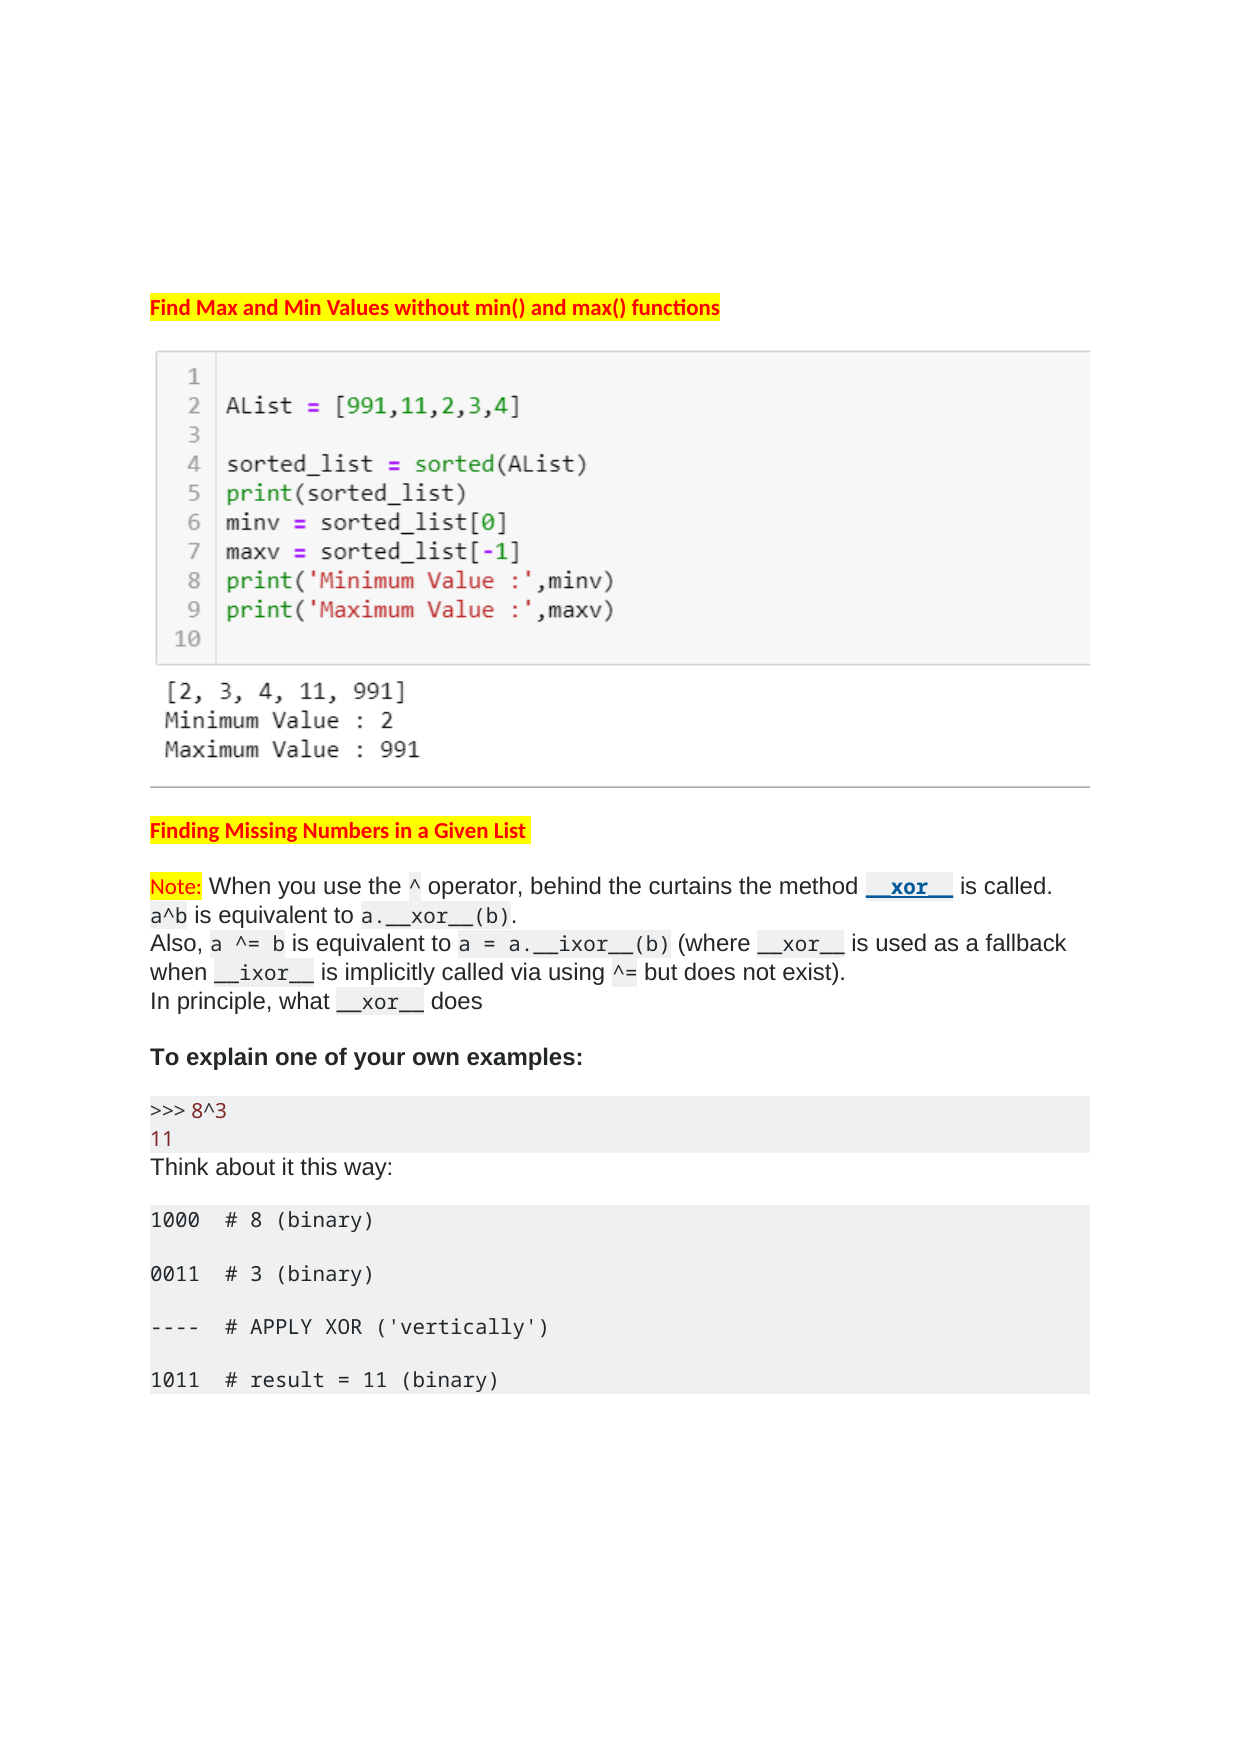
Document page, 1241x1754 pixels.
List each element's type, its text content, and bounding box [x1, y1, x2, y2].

subtitle Finding Missing Numbers in a Given List [150, 816, 1090, 844]
text ---- # APPLY XOR ('vertically') [150, 1312, 1090, 1341]
text To explain one of your own examples: [150, 1043, 1090, 1071]
text Note: When you use the ^ operator, behind the curtains the method __xor__ is called. [150, 872, 1090, 901]
text In principle, what __xor__ does [150, 987, 1090, 1015]
text Also, a ^= b is equivalent to a = a.__ixor__(b) (where __xor__ is used as a fallback when __ixor__ is implicitly called via using ^= but does not exist). [150, 929, 1090, 987]
text 0011 # 3 (binary) [150, 1259, 1090, 1287]
text >>> 8^3 [150, 1096, 1090, 1124]
text 1011 # result = 11 (binary) [150, 1366, 1090, 1394]
text a^b is equivalent to a.__xor__(b). [150, 901, 1090, 929]
subtitle Find Max and Min Values without min() and max() functions [150, 293, 1090, 321]
text Think about it this way: [150, 1153, 1090, 1180]
text 1000 # 8 (binary) [150, 1205, 1090, 1234]
text 11 [150, 1124, 1090, 1153]
